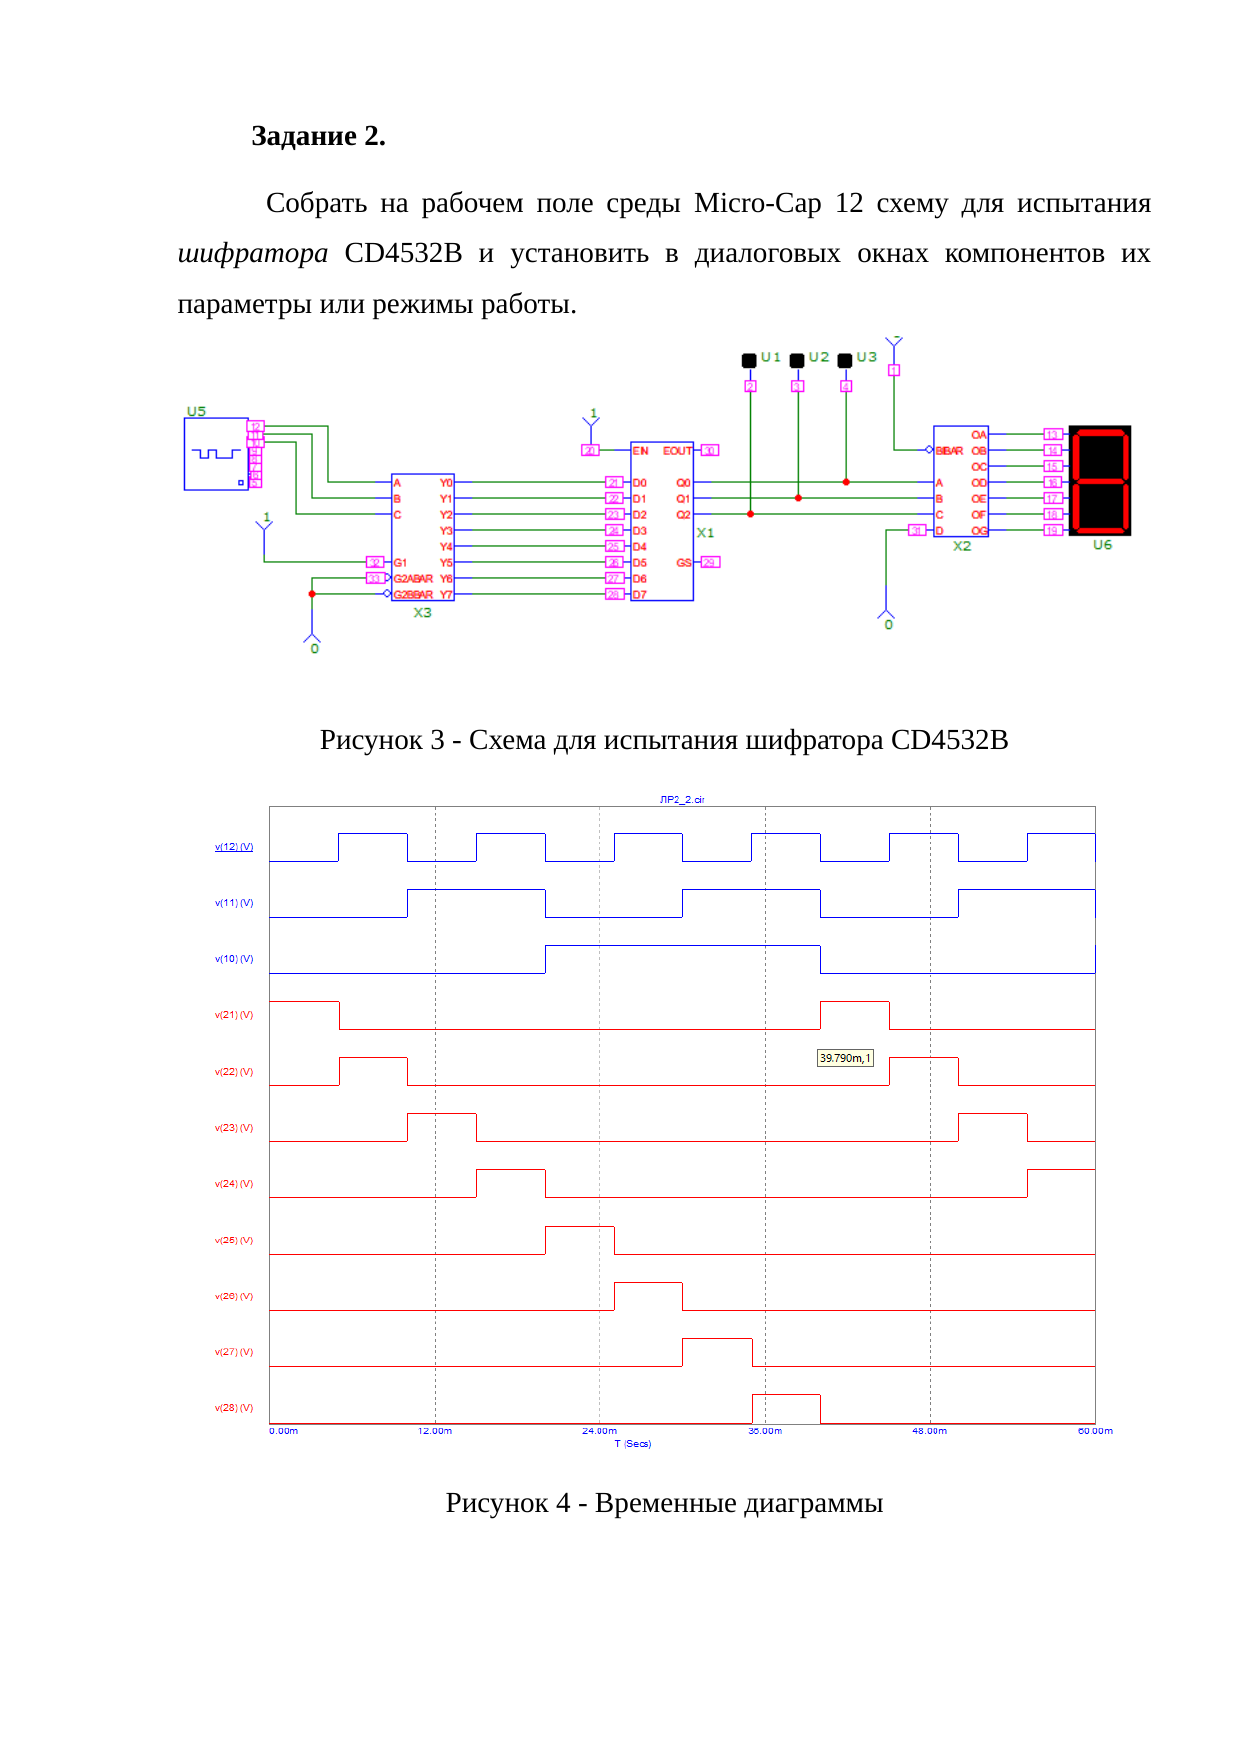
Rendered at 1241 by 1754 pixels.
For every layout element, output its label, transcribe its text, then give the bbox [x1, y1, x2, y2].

text Собрать на рабочем поле среды Micro-Cap 12 схему для испытания шифратора СD4532B и установить в диалоговых окнах компонентов их параметры или режимы работы. [177, 185, 1152, 319]
text Рисунок 3 - Схема для испытания шифратора СD4532B [177, 722, 1152, 756]
picture [212, 789, 1117, 1455]
text Задание 2. [177, 118, 1152, 152]
text Рисунок 4 - Временные диаграммы [177, 1485, 1152, 1518]
picture [183, 336, 1146, 692]
